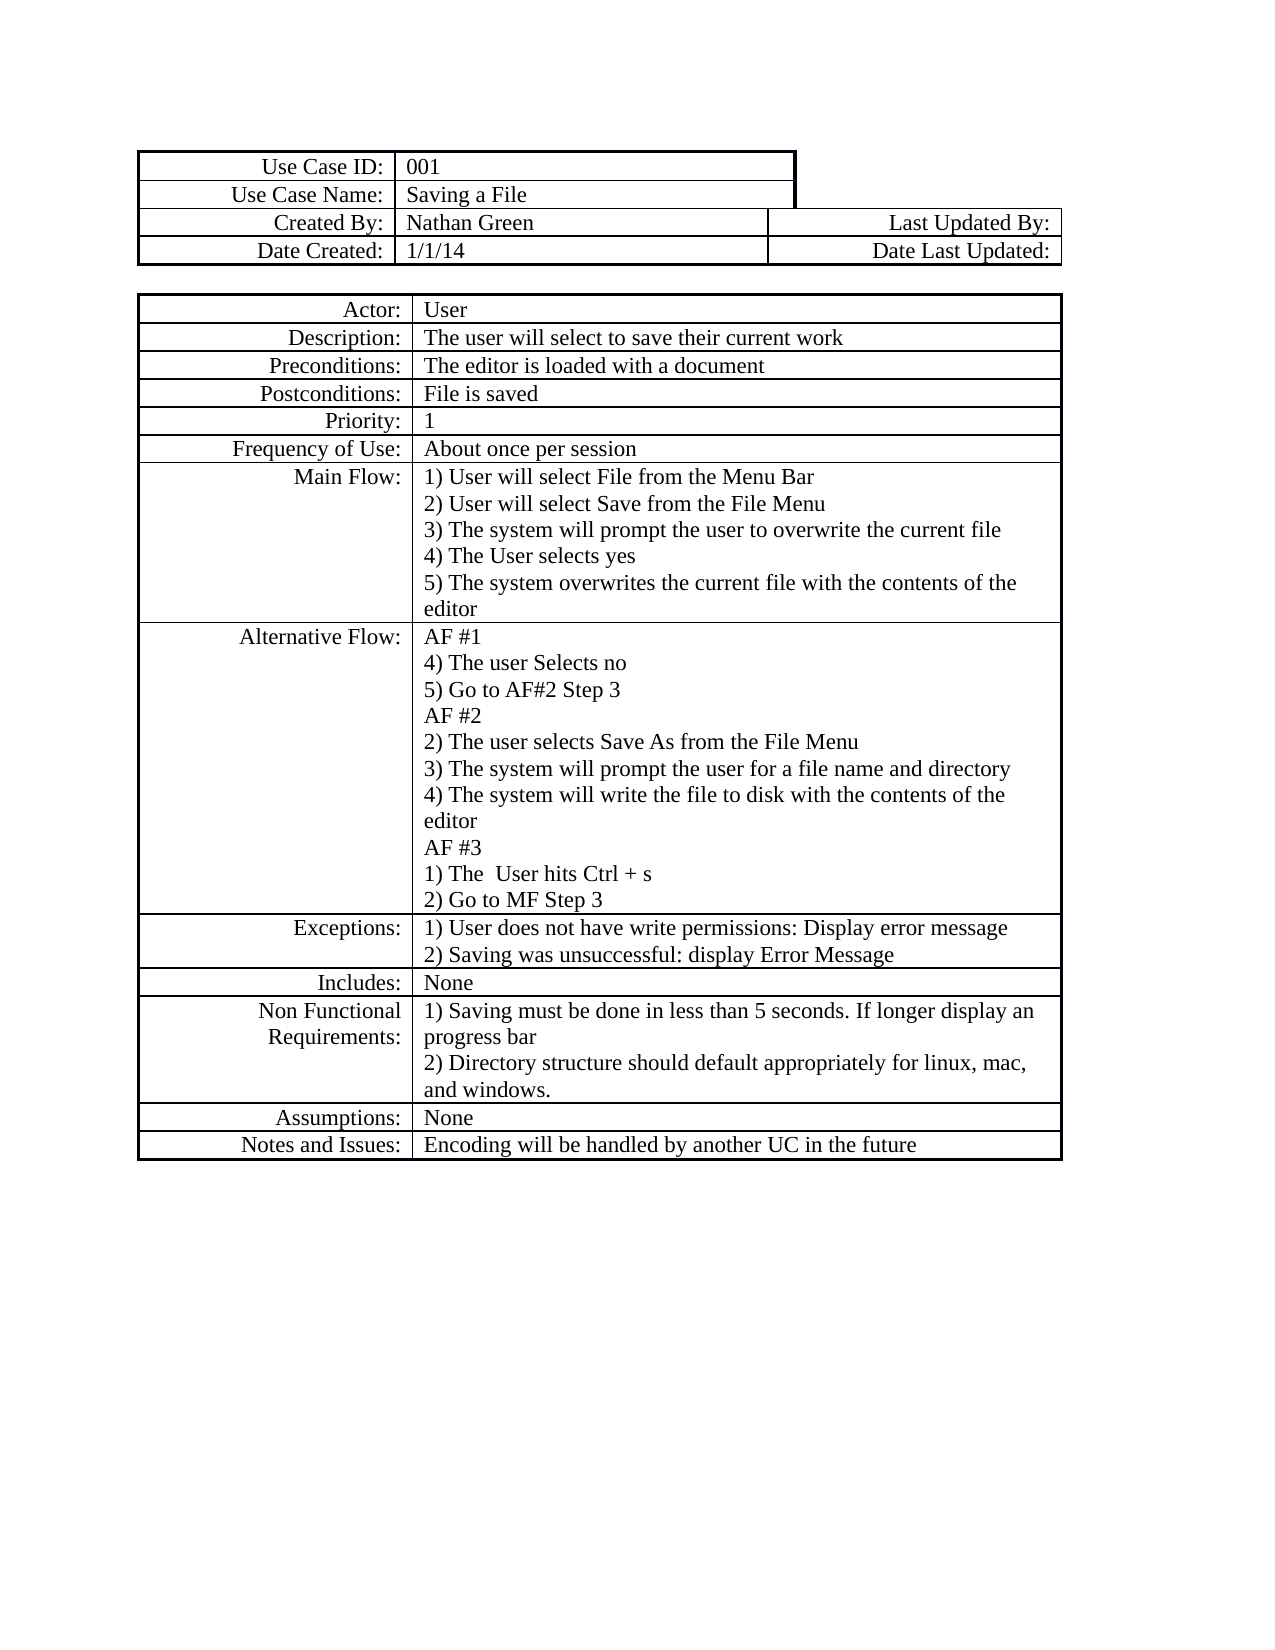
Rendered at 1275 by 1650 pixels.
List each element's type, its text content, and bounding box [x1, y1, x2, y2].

table_header [797, 150, 1061, 179]
table_cell Preconditions: [140, 352, 412, 378]
table_cell Notes and Issues: [140, 1132, 412, 1158]
table_cell 1) Saving must be done in less than 5 seconds. If longer display an progress bar 2) Directory structure should default appropriately for linux, mac, and windows. [413, 997, 1060, 1102]
table_cell Priority: [140, 408, 412, 434]
table_cell About once per session [413, 436, 1060, 462]
table_cell None [413, 1104, 1060, 1130]
table_cell Main Flow: [140, 463, 412, 621]
table_header Actor: [140, 296, 412, 322]
table_cell Alternative Flow: [140, 623, 412, 913]
table_cell Frequency of Use: [140, 436, 412, 462]
table_header 001 [396, 153, 793, 179]
table_cell Created By: [140, 209, 394, 235]
table_cell [797, 180, 1061, 207]
table_cell None [413, 969, 1060, 995]
table_cell Postconditions: [140, 380, 412, 406]
table_cell Use Case Name: [140, 181, 394, 207]
table_cell Saving a File [396, 181, 793, 207]
table_cell Nathan Green [396, 209, 767, 235]
table_cell Non Functional Requirements: [140, 997, 412, 1102]
table_cell Exceptions: [140, 915, 412, 967]
table_cell Description: [140, 324, 412, 350]
table_cell AF #1 4) The user Selects no 5) Go to AF#2 Step 3 AF #2 2) The user selects Save As from the File Menu 3) The system will prompt the user for a file name and directory 4) The system will write the file to disk with the contents of the editor AF #3 1) The User hits Ctrl + s 2) Go to MF Step 3 [413, 623, 1060, 913]
table_cell Date Last Updated: [769, 237, 1061, 263]
table_cell 1) User will select File from the Menu Bar 2) User will select Save from the File Menu 3) The system will prompt the user to overwrite the current file 4) The User selects yes 5) The system overwrites the current file with the contents of the editor [413, 463, 1060, 621]
table_cell Date Created: [140, 237, 394, 263]
table_cell Assumptions: [140, 1104, 412, 1130]
table_header Use Case ID: [140, 153, 394, 179]
table_cell The editor is loaded with a document [413, 352, 1060, 378]
table_cell Encoding will be handled by another UC in the future [413, 1132, 1060, 1158]
table_cell Last Updated By: [769, 209, 1061, 235]
table_cell 1 [413, 408, 1060, 434]
table_cell 1/1/14 [396, 237, 767, 263]
table_header User [413, 296, 1060, 322]
table_cell Includes: [140, 969, 412, 995]
table_cell 1) User does not have write permissions: Display error message 2) Saving was unsuccessful: display Error Message [413, 915, 1060, 967]
table_cell The user will select to save their current work [413, 324, 1060, 350]
table_cell File is saved [413, 380, 1060, 406]
